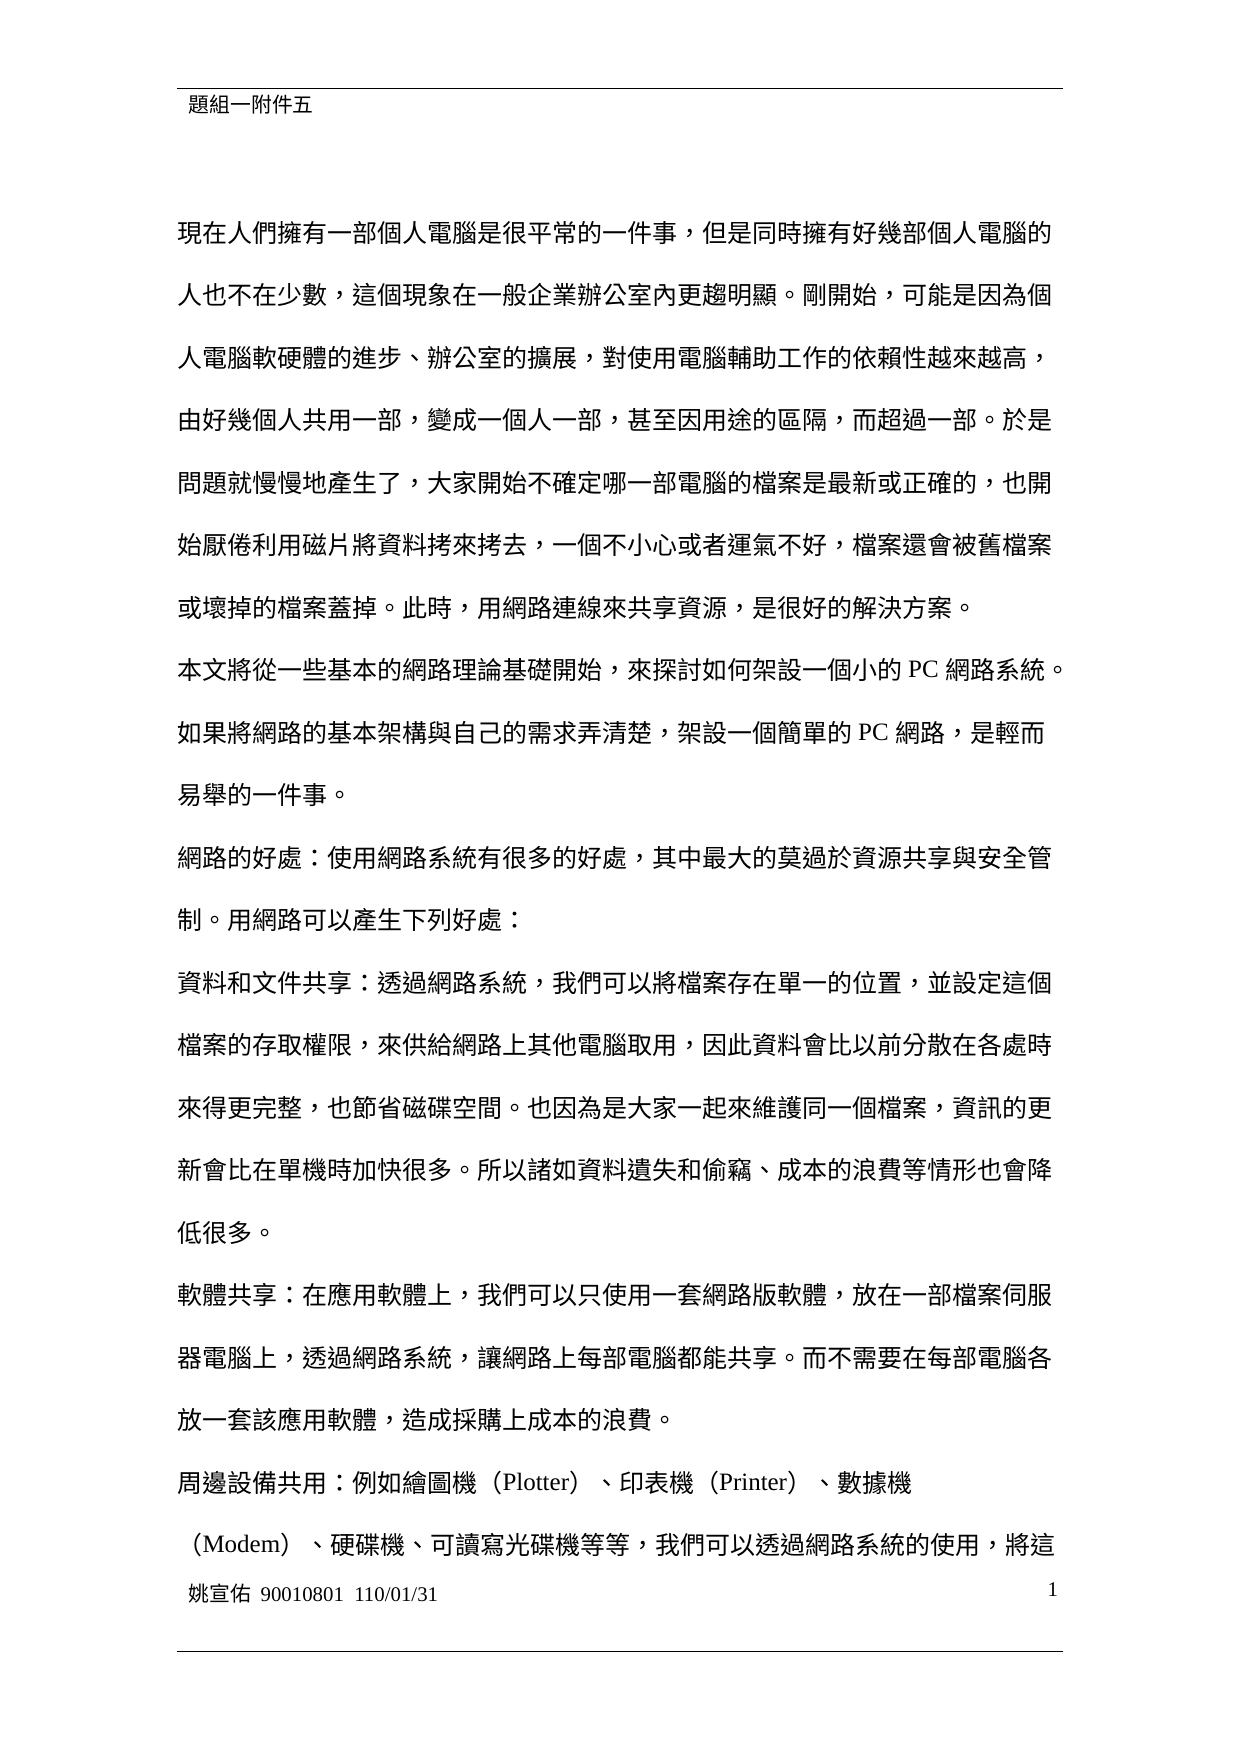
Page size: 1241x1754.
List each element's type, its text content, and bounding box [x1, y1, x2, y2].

text 本文將從一些基本的網路理論基礎開始，來探討如何架設一個小的 PC 網路系統。如果將網路的基本架構與自己的需求弄清楚，架設一個簡單的 PC 網路，是輕而易舉的一件事。 [177, 627, 1063, 814]
text 網路的好處：使用網路系統有很多的好處，其中最大的莫過於資源共享與安全管制。用網路可以產生下列好處： [177, 814, 1063, 939]
text 軟體共享：在應用軟體上，我們可以只使用一套網路版軟體，放在一部檔案伺服器電腦上，透過網路系統，讓網路上每部電腦都能共享。而不需要在每部電腦各放一套該應用軟體，造成採購上成本的浪費。 [177, 1252, 1063, 1439]
text 周邊設備共用：例如繪圖機（Plotter）、印表機（Printer）、數據機（Modem）、硬碟機、可讀寫光碟機等等，我們可以透過網路系統的使用，將這 [177, 1439, 1063, 1564]
text 現在人們擁有一部個人電腦是很平常的一件事，但是同時擁有好幾部個人電腦的人也不在少數，這個現象在一般企業辦公室內更趨明顯。剛開始，可能是因為個人電腦軟硬體的進步、辦公室的擴展，對使用電腦輔助工作的依賴性越來越高，由好幾個人共用一部，變成一個人一部，甚至因用途的區隔，而超過一部。於是問題就慢慢地產生了，大家開始不確定哪一部電腦的檔案是最新或正確的，也開始厭倦利用磁片將資料拷來拷去，一個不小心或者運氣不好，檔案還會被舊檔案或壞掉的檔案蓋掉。此時，用網路連線來共享資源，是很好的解決方案。 [177, 189, 1063, 627]
text 資料和文件共享：透過網路系統，我們可以將檔案存在單一的位置，並設定這個檔案的存取權限，來供給網路上其他電腦取用，因此資料會比以前分散在各處時來得更完整，也節省磁碟空間。也因為是大家一起來維護同一個檔案，資訊的更新會比在單機時加快很多。所以諸如資料遺失和偷竊、成本的浪費等情形也會降低很多。 [177, 939, 1063, 1252]
